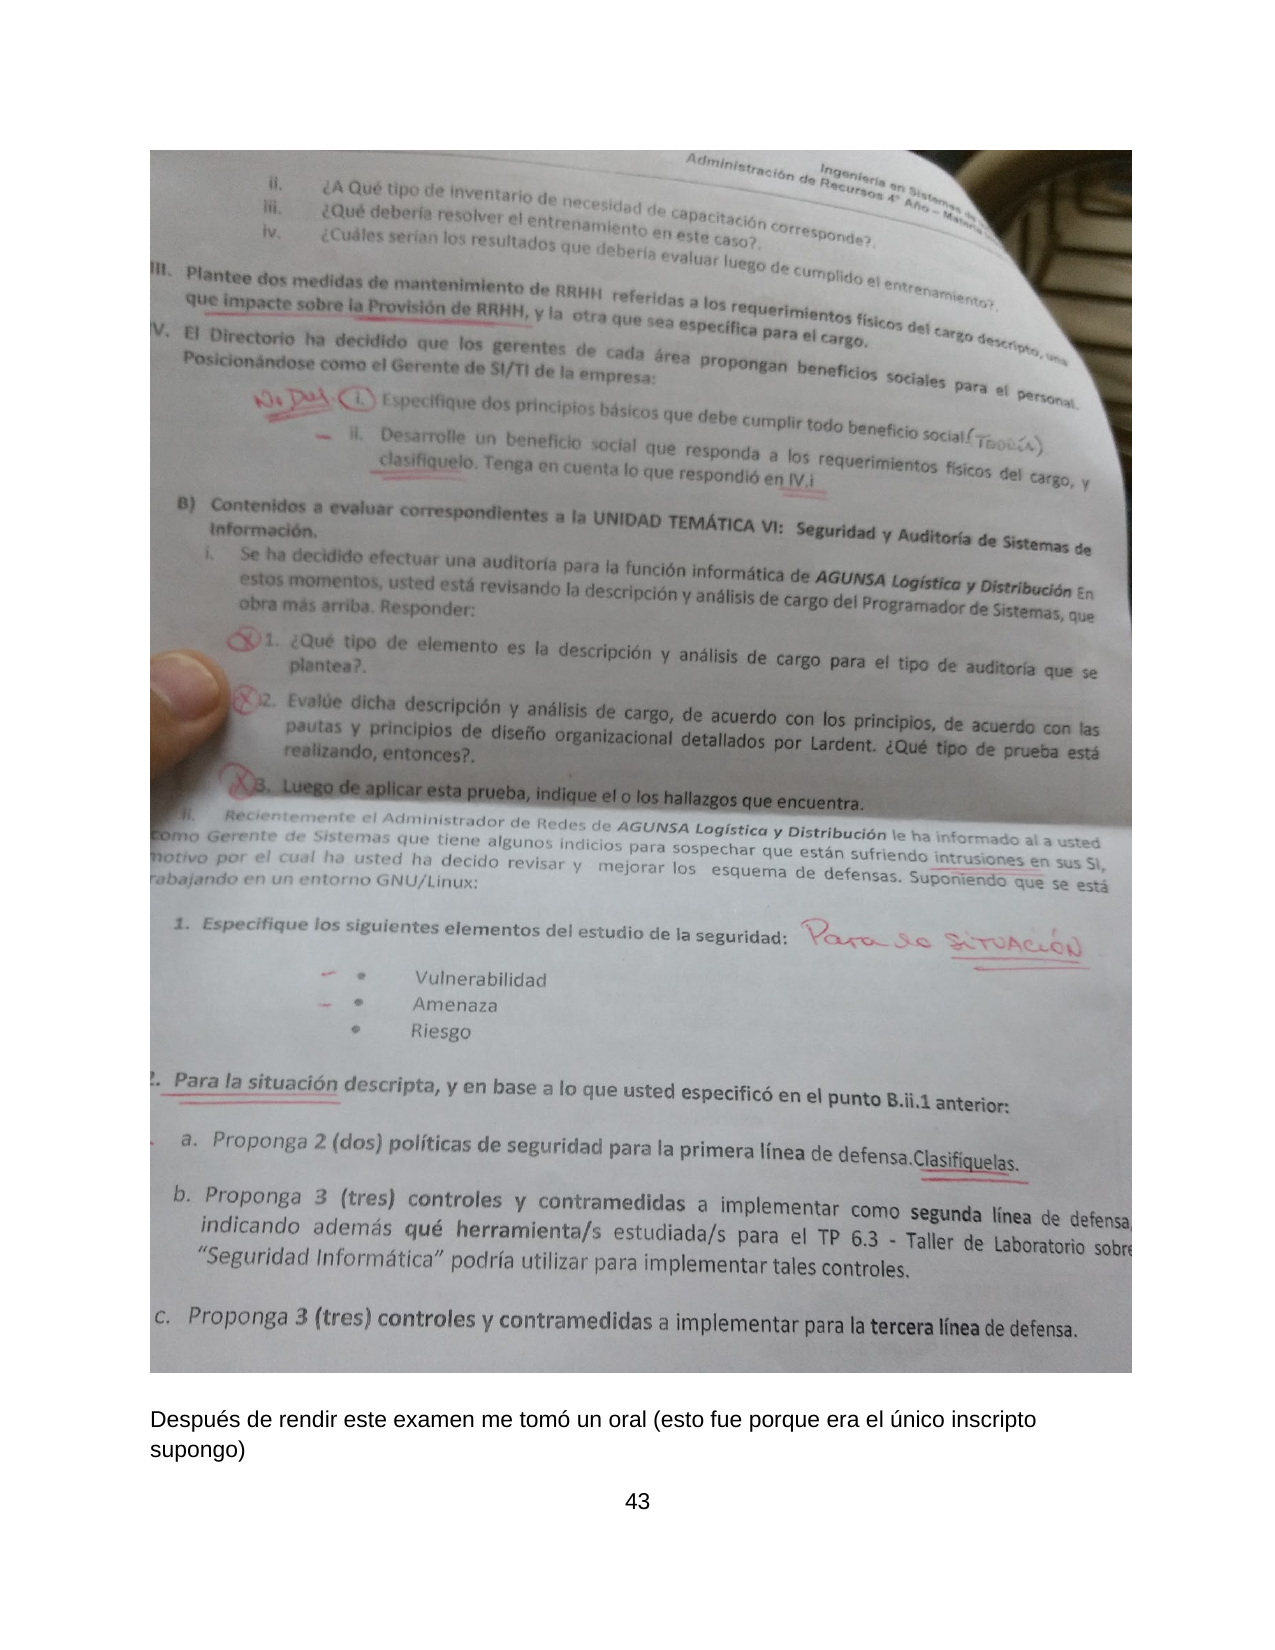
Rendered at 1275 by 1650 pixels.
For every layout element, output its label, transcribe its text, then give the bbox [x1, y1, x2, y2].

picture [150, 150, 1132, 1373]
text Después de rendir este examen me tomó un oral (esto fue porque era el único inscripto supongo) [150, 1406, 1125, 1463]
